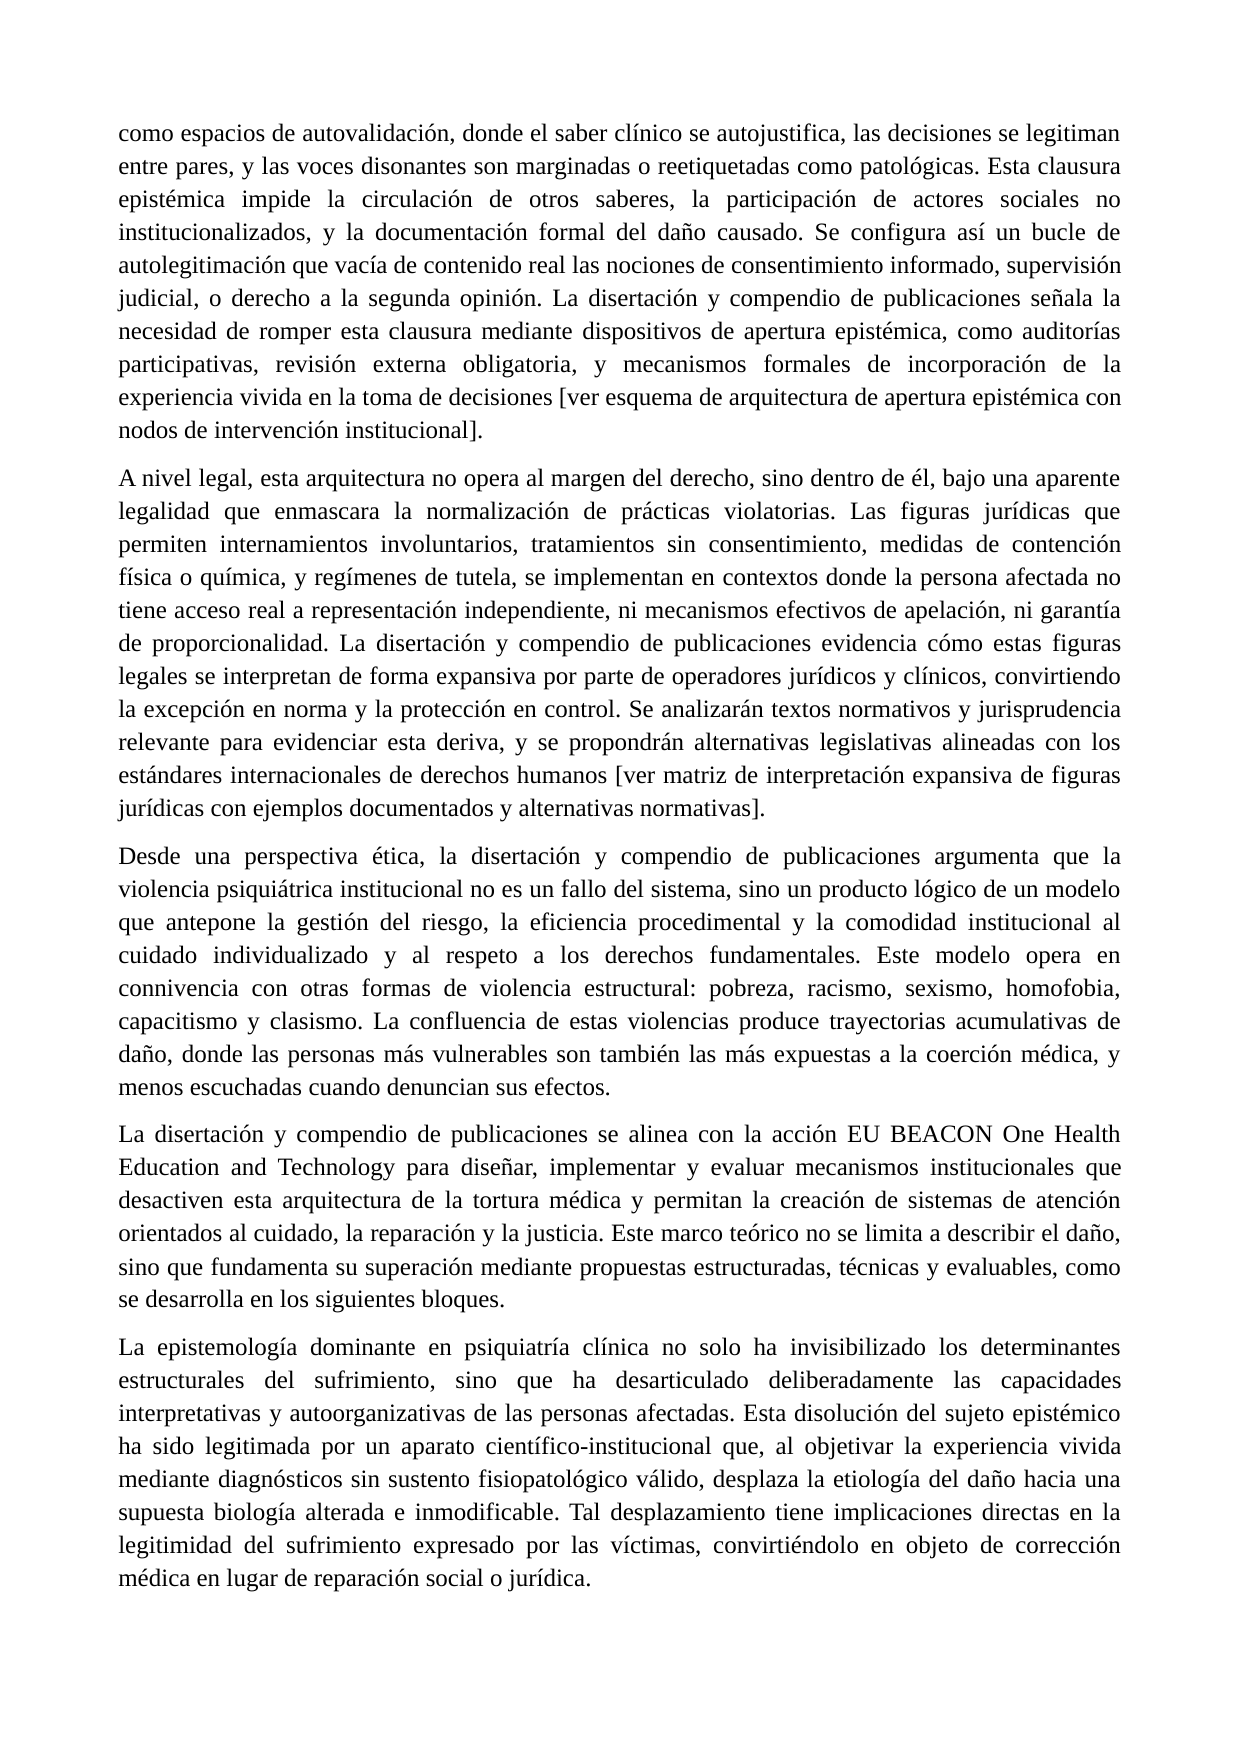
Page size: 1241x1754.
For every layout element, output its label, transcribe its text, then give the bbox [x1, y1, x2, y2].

text Desde una perspectiva ética, la disertación y compendio de publicaciones argumenta que la violencia psiquiátrica institucional no es un fallo del sistema, sino un producto lógico de un modelo que antepone la gestión del riesgo, la eficiencia procedimental y la comodidad institucional al cuidado individualizado y al respeto a los derechos fundamentales. Este modelo opera en connivencia con otras formas de violencia estructural: pobreza, racismo, sexismo, homofobia, capacitismo y clasismo. La confluencia de estas violencias produce trayectorias acumulativas de daño, donde las personas más vulnerables son también las más expuestas a la coerción médica, y menos escuchadas cuando denuncian sus efectos. [118, 841, 1122, 1101]
text La epistemología dominante en psiquiatría clínica no solo ha invisibilizado los determinantes estructurales del sufrimiento, sino que ha desarticulado deliberadamente las capacidades interpretativas y autoorganizativas de las personas afectadas. Esta disolución del sujeto epistémico ha sido legitimada por un aparato científico-institucional que, al objetivar la experiencia vivida mediante diagnósticos sin sustento fisiopatológico válido, desplaza la etiología del daño hacia una supuesta biología alterada e inmodificable. Tal desplazamiento tiene implicaciones directas en la legitimidad del sufrimiento expresado por las víctimas, convirtiéndolo en objeto de corrección médica en lugar de reparación social o jurídica. [118, 1332, 1122, 1592]
text como espacios de autovalidación, donde el saber clínico se autojustifica, las decisiones se legitiman entre pares, y las voces disonantes son marginadas o reetiquetadas como patológicas. Esta clausura epistémica impide la circulación de otros saberes, la participación de actores sociales no institucionalizados, y la documentación formal del daño causado. Se configura así un bucle de autolegitimación que vacía de contenido real las nociones de consentimiento informado, supervisión judicial, o derecho a la segunda opinión. La disertación y compendio de publicaciones señala la necesidad de romper esta clausura mediante dispositivos de apertura epistémica, como auditorías participativas, revisión externa obligatoria, y mecanismos formales de incorporación de la experiencia vivida en la toma de decisiones [ver esquema de arquitectura de apertura epistémica con nodos de intervención institucional]. [118, 118, 1122, 444]
text A nivel legal, esta arquitectura no opera al margen del derecho, sino dentro de él, bajo una aparente legalidad que enmascara la normalización de prácticas violatorias. Las figuras jurídicas que permiten internamientos involuntarios, tratamientos sin consentimiento, medidas de contención física o química, y regímenes de tutela, se implementan en contextos donde la persona afectada no tiene acceso real a representación independiente, ni mecanismos efectivos de apelación, ni garantía de proporcionalidad. La disertación y compendio de publicaciones evidencia cómo estas figuras legales se interpretan de forma expansiva por parte de operadores jurídicos y clínicos, convirtiendo la excepción en norma y la protección en control. Se analizarán textos normativos y jurisprudencia relevante para evidenciar esta deriva, y se propondrán alternativas legislativas alineadas con los estándares internacionales de derechos humanos [ver matriz de interpretación expansiva de figuras jurídicas con ejemplos documentados y alternativas normativas]. [118, 463, 1122, 822]
text La disertación y compendio de publicaciones se alinea con la acción EU BEACON One Health Education and Technology para diseñar, implementar y evaluar mecanismos institucionales que desactiven esta arquitectura de la tortura médica y permitan la creación de sistemas de atención orientados al cuidado, la reparación y la justicia. Este marco teórico no se limita a describir el daño, sino que fundamenta su superación mediante propuestas estructuradas, técnicas y evaluables, como se desarrolla en los siguientes bloques. [118, 1119, 1122, 1313]
